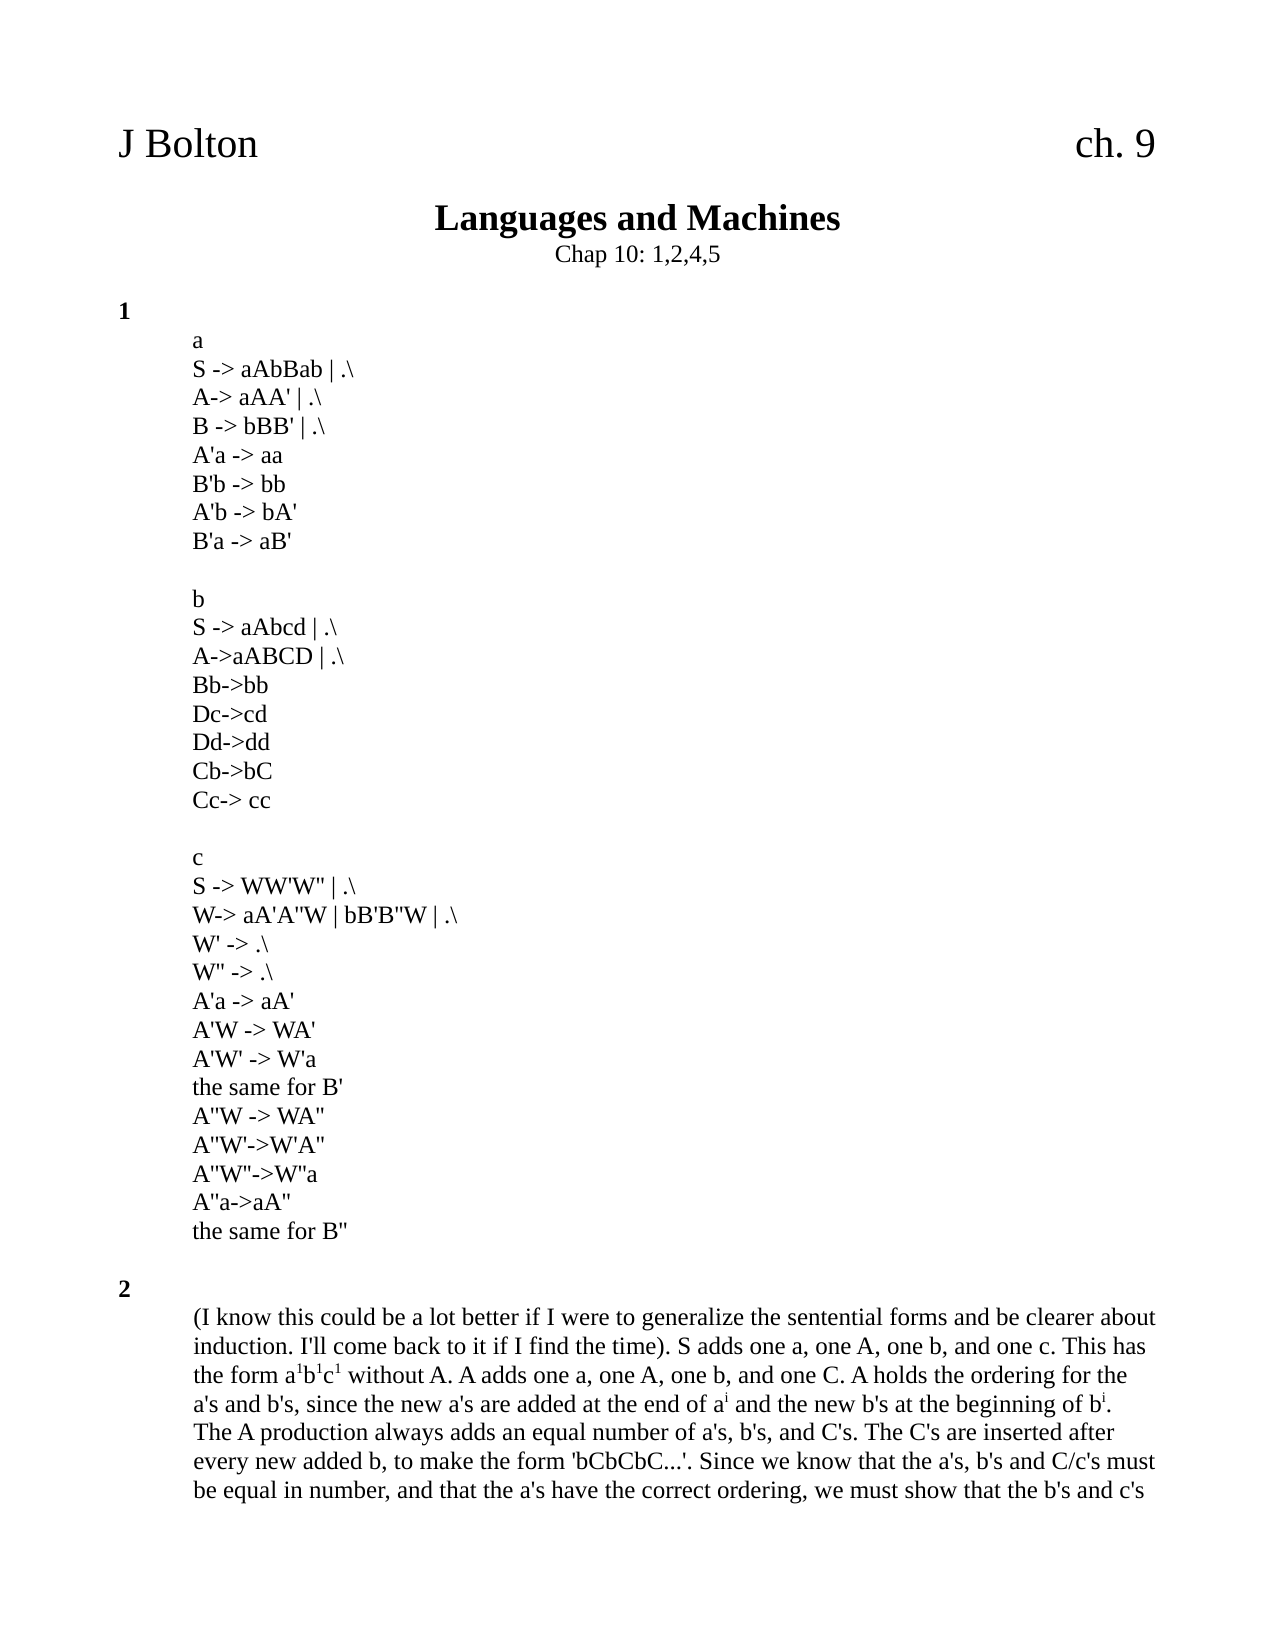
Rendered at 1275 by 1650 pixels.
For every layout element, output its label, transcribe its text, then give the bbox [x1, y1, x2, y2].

text A'a -> aa [192, 440, 1157, 469]
text S -> aAbBab | .\ [192, 354, 1157, 382]
text Bb->bb [192, 670, 1157, 699]
text Dc->cd [192, 699, 1157, 727]
text A''W''->W''a [192, 1159, 1157, 1187]
text a [192, 325, 1157, 354]
text b [192, 584, 1157, 612]
text A-> aAA' | .\ [192, 382, 1157, 411]
text A'a -> aA' [192, 986, 1157, 1015]
text 1 [118, 296, 1157, 325]
text A''W'->W'A'' [192, 1130, 1157, 1159]
text c [192, 842, 1157, 871]
text the same for B' [192, 1072, 1157, 1101]
text S -> aAbcd | .\ [192, 612, 1157, 641]
text A'W' -> W'a [192, 1044, 1157, 1072]
text B -> bBB' | .\ [192, 411, 1157, 440]
text A->aABCD | .\ [192, 641, 1157, 670]
text the same for B'' [192, 1216, 1157, 1245]
text S -> WW'W'' | .\ [192, 871, 1157, 900]
text W-> aA'A''W | bB'B''W | .\ [192, 900, 1157, 929]
text B'a -> aB' [192, 526, 1157, 555]
text Cc-> cc [192, 785, 1157, 814]
text A''W -> WA'' [192, 1101, 1157, 1130]
text Dd->dd [192, 727, 1157, 756]
text W'' -> .\ [192, 957, 1157, 986]
text A'b -> bA' [192, 497, 1157, 526]
text B'b -> bb [192, 469, 1157, 497]
text A''a->aA'' [192, 1187, 1157, 1216]
text Languages and Machines [118, 196, 1157, 239]
text Cb->bC [192, 756, 1157, 785]
text Chap 10: 1,2,4,5 [118, 239, 1157, 267]
list (I know this could be a lot better if I were to generalize the sentential forms and be clearer about induction. I'll come back to it if I find the time). S adds one a, one A, one b, and one c. This has the form a1b1c1 without A. A adds one a, one A, one b, and one C. A holds the ordering for the a's and b's, since the new a's are added at the end of ai and the new b's at the beginning of bi. The A production always adds an equal number of a's, b's, and C's. The C's are inserted after every new added b, to make the form 'bCbCbC...'. Since we know that the a's, b's and C/c's must be equal in number, and that the a's have the correct ordering, we must show that the b's and c's [156, 1302, 1157, 1504]
text A'W -> WA' [192, 1015, 1157, 1044]
text 2 [118, 1274, 1157, 1302]
text W' -> .\ [192, 929, 1157, 957]
